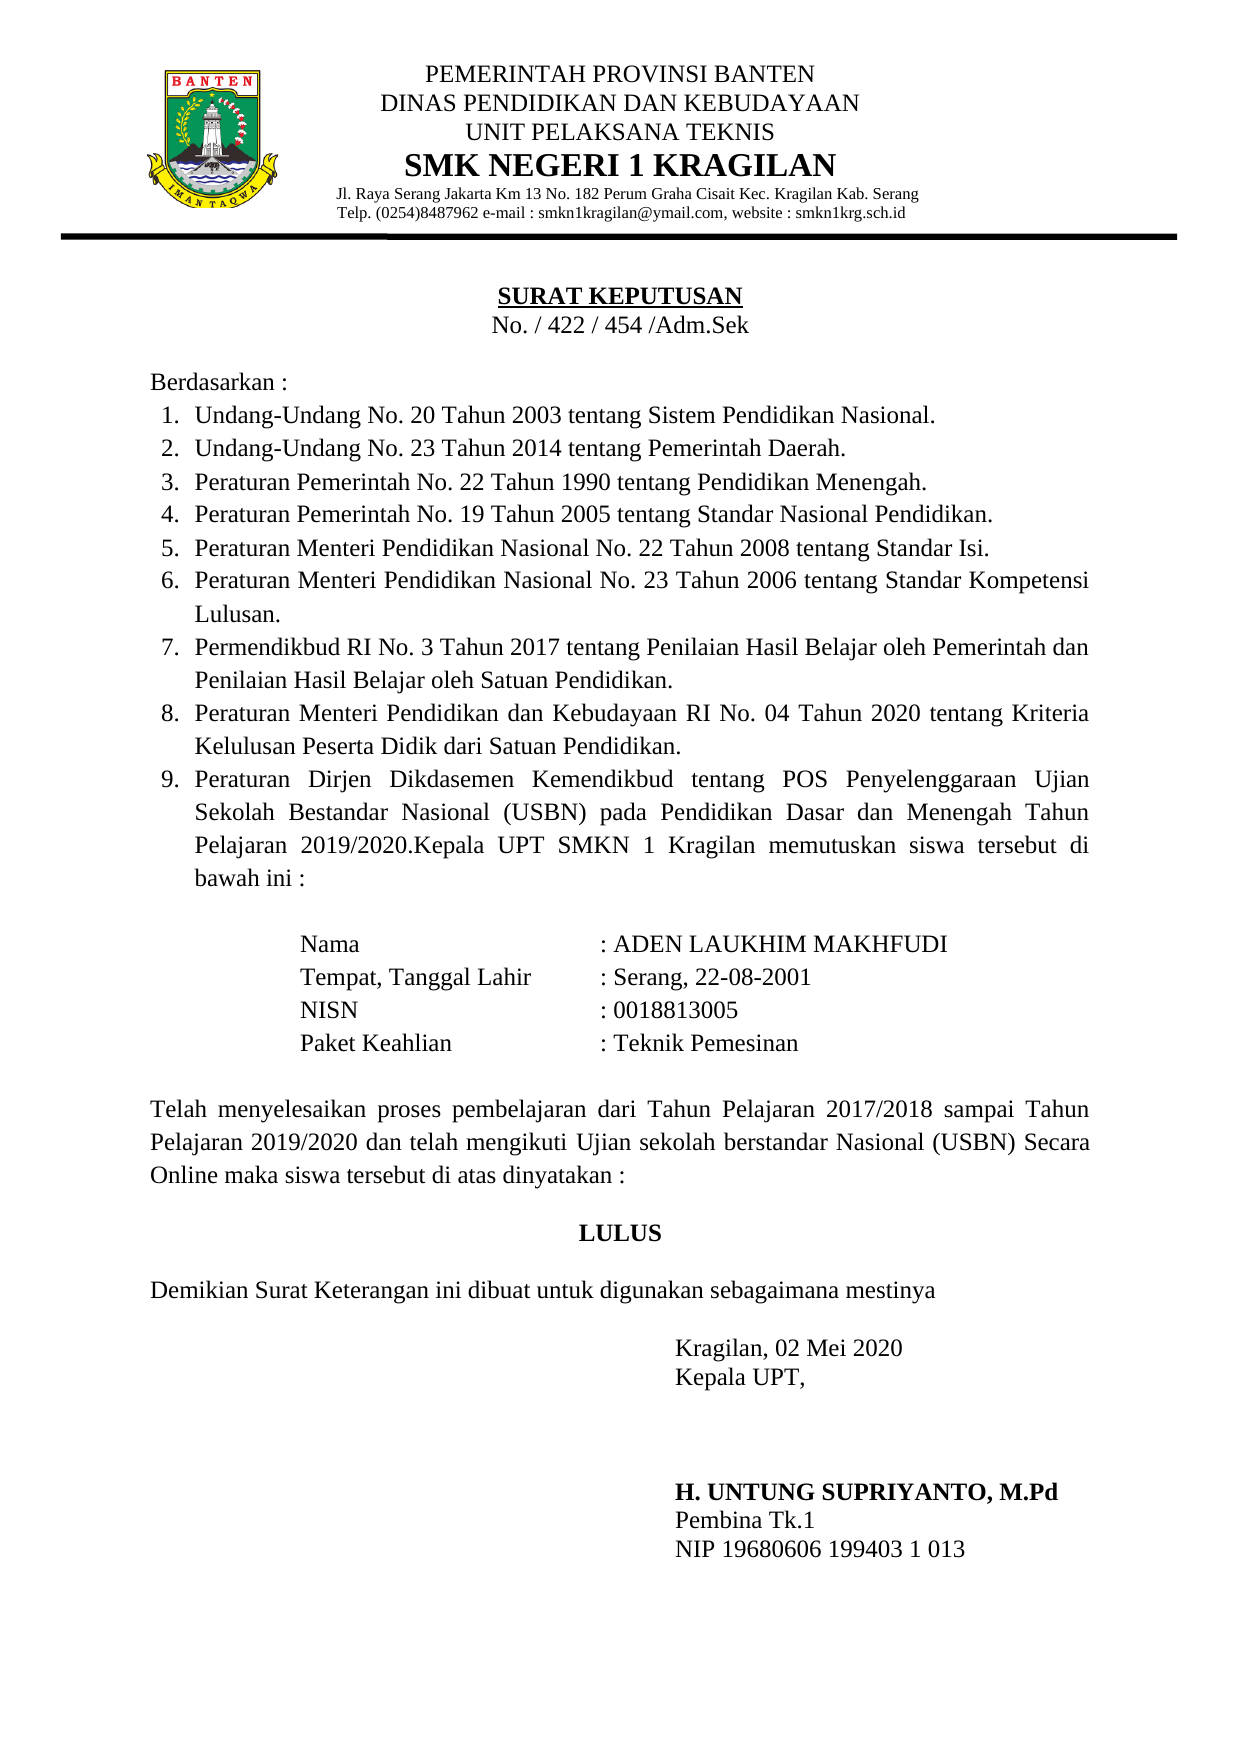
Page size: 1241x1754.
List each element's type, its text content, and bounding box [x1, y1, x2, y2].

text Kepala UPT, [150, 1362, 1090, 1391]
text SURAT KEPUTUSAN [150, 281, 1090, 310]
list Peraturan Dirjen Dikdasemen Kemendikbud tentang POS Penyelenggaraan Ujian Sekolah Bestandar Nasional (USBN) pada Pendidikan Dasar dan Menengah Tahun Pelajaran 2019/2020.Kepala UPT SMKN 1 Kragilan memutuskan siswa tersebut di bawah ini : [179, 764, 1090, 892]
list Permendikbud RI No. 3 Tahun 2017 tentang Penilaian Hasil Belajar oleh Pemerintah dan Penilaian Hasil Belajar oleh Satuan Pendidikan. [179, 632, 1090, 693]
text Telah menyelesaikan proses pembelajaran dari Tahun Pelajaran 2017/2018 sampai Tahun Pelajaran 2019/2020 dan telah mengikuti Ujian sekolah berstandar Nasional (USBN) Secara Online maka siswa tersebut di atas dinyatakan : [150, 1094, 1090, 1189]
list Undang-Undang No. 23 Tahun 2014 tentang Pemerintah Daerah. [179, 433, 1090, 462]
list Peraturan Pemerintah No. 19 Tahun 2005 tentang Standar Nasional Pendidikan. [179, 499, 1090, 528]
text Kragilan, 02 Mei 2020 [150, 1333, 1090, 1362]
text Paket Keahlian : Teknik Pemesinan [150, 1028, 1090, 1057]
list Peraturan Pemerintah No. 22 Tahun 1990 tentang Pendidikan Menengah. [179, 467, 1090, 495]
text Tempat, Tanggal Lahir : Serang, 22-08-2001 [150, 962, 1090, 991]
text LULUS [150, 1218, 1090, 1247]
list Peraturan Menteri Pendidikan dan Kebudayaan RI No. 04 Tahun 2020 tentang Kriteria Kelulusan Peserta Didik dari Satuan Pendidikan. [179, 698, 1090, 759]
picture [146, 70, 279, 208]
list Peraturan Menteri Pendidikan Nasional No. 22 Tahun 2008 tentang Standar Isi. [179, 533, 1090, 561]
text NISN : 0018813005 [150, 995, 1090, 1024]
text Pembina Tk.1 [150, 1506, 1090, 1534]
text Demikian Surat Keterangan ini dibuat untuk digunakan sebagaimana mestinya [150, 1276, 1090, 1304]
text Nama : ADEN LAUKHIM MAKHFUDI [150, 929, 1090, 958]
list Undang-Undang No. 20 Tahun 2003 tentang Sistem Pendidikan Nasional. [179, 401, 1090, 429]
list Peraturan Menteri Pendidikan Nasional No. 23 Tahun 2006 tentang Standar Kompetensi Lulusan. [179, 566, 1090, 627]
text Berdasarkan : [150, 367, 1090, 396]
text No. / 422 / 454 /Adm.Sek [150, 310, 1090, 339]
text NIP 19680606 199403 1 013 [150, 1534, 1090, 1563]
text H. UNTUNG SUPRIYANTO, M.Pd [150, 1477, 1090, 1506]
